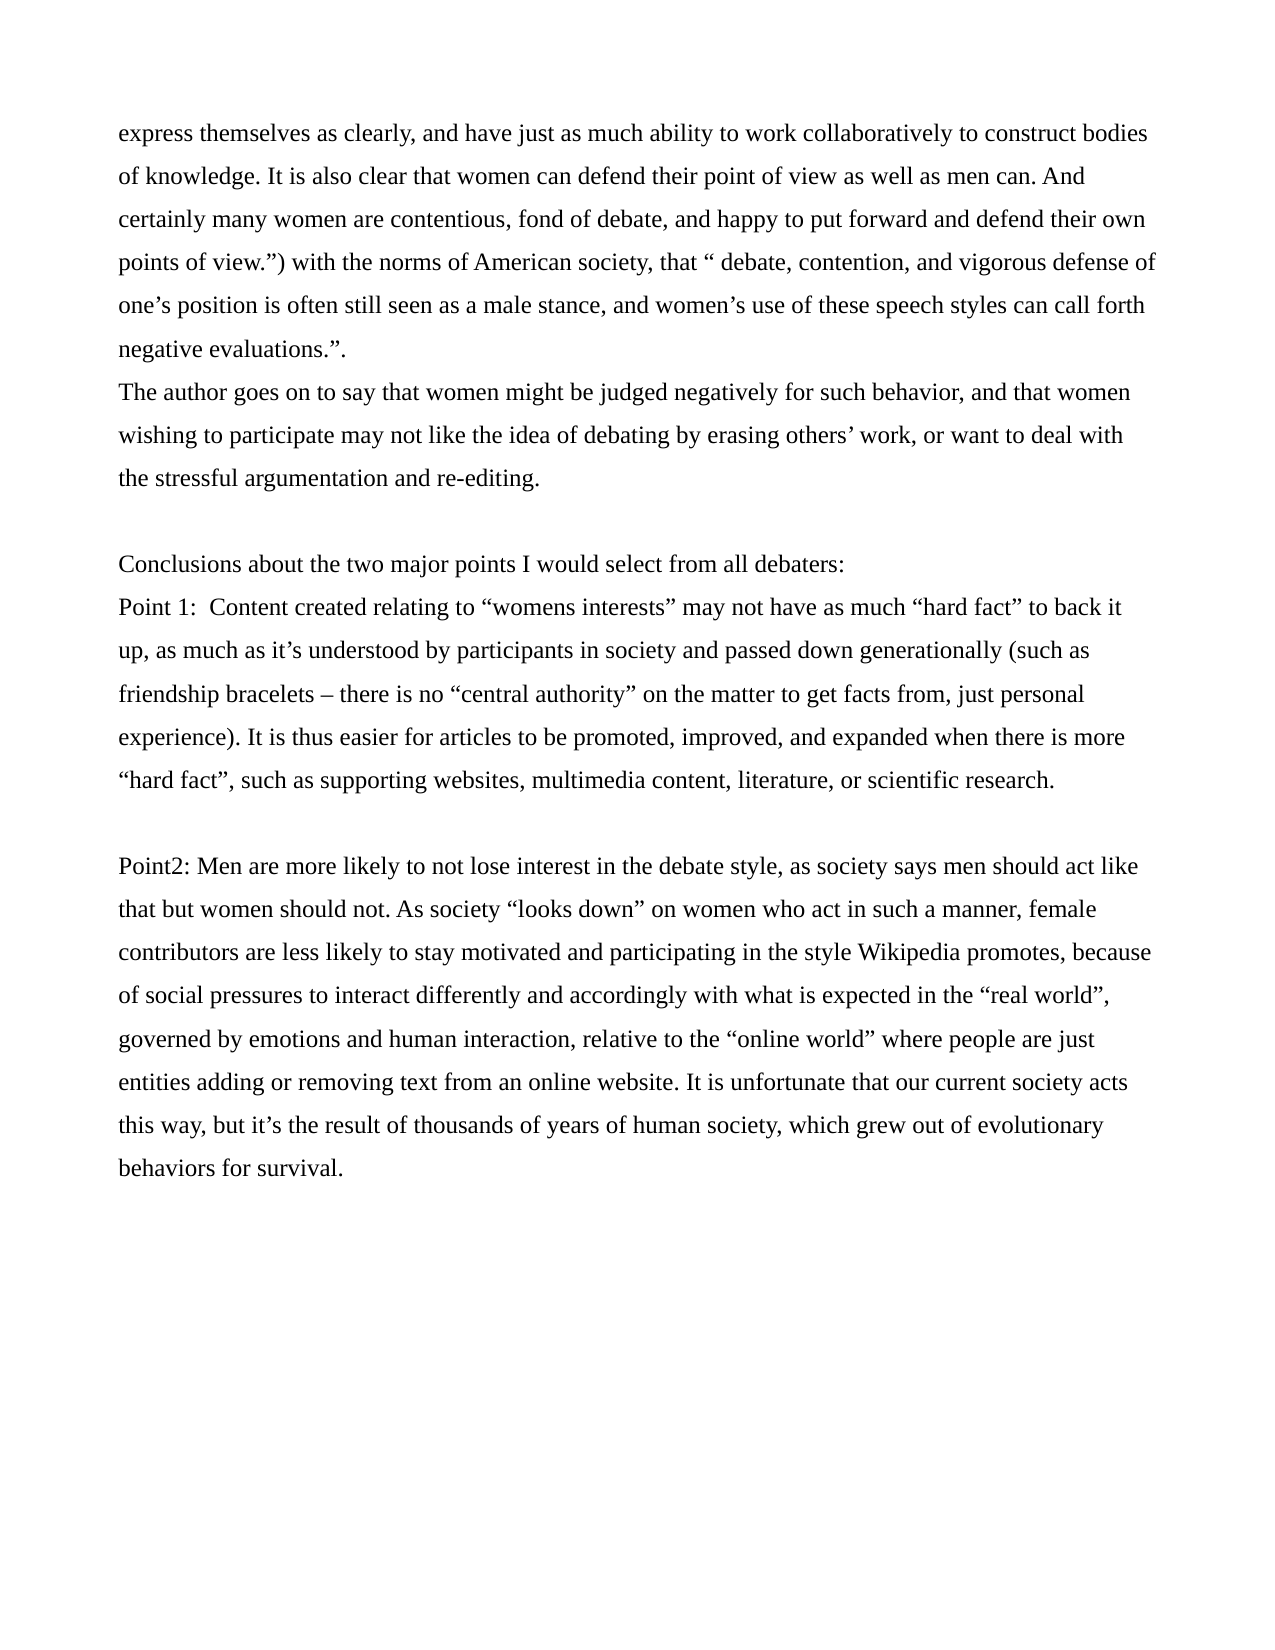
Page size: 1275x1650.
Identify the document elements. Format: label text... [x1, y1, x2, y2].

text The author goes on to say that women might be judged negatively for such behavior, and that women wishing to participate may not like the idea of debating by erasing others’ work, or want to deal with the stressful argumentation and re-editing. [118, 377, 1157, 492]
text express themselves as clearly, and have just as much ability to work collaboratively to construct bodies of knowledge. It is also clear that women can defend their point of view as well as men can. And certainly many women are contentious, fond of debate, and happy to put forward and defend their own points of view.”) with the norms of American society, that “ debate, contention, and vigorous defense of one’s position is often still seen as a male stance, and women’s use of these speech styles can call forth negative evaluations.”. [118, 118, 1157, 362]
text Point 1: Content created relating to “womens interests” may not have as much “hard fact” to back it up, as much as it’s understood by participants in society and passed down generationally (such as friendship bracelets – there is no “central authority” on the matter to get facts from, just personal experience). It is thus easier for articles to be promoted, improved, and expanded when there is more “hard fact”, such as supporting websites, multimedia content, literature, or scientific research. [118, 592, 1157, 794]
text Conclusions about the two major points I would select from all debaters: [118, 549, 1157, 578]
text Point2: Men are more likely to not lose interest in the debate style, as society says men should act like that but women should not. As society “looks down” on women who act in such a manner, female contributors are less likely to stay motivated and participating in the style Wikipedia promotes, because of social pressures to interact differently and accordingly with what is expected in the “real world”, governed by emotions and human interaction, relative to the “online world” where people are just entities adding or removing text from an online website. It is unfortunate that our current society acts this way, but it’s the result of thousands of years of human society, which grew out of evolutionary behaviors for survival. [118, 851, 1157, 1182]
